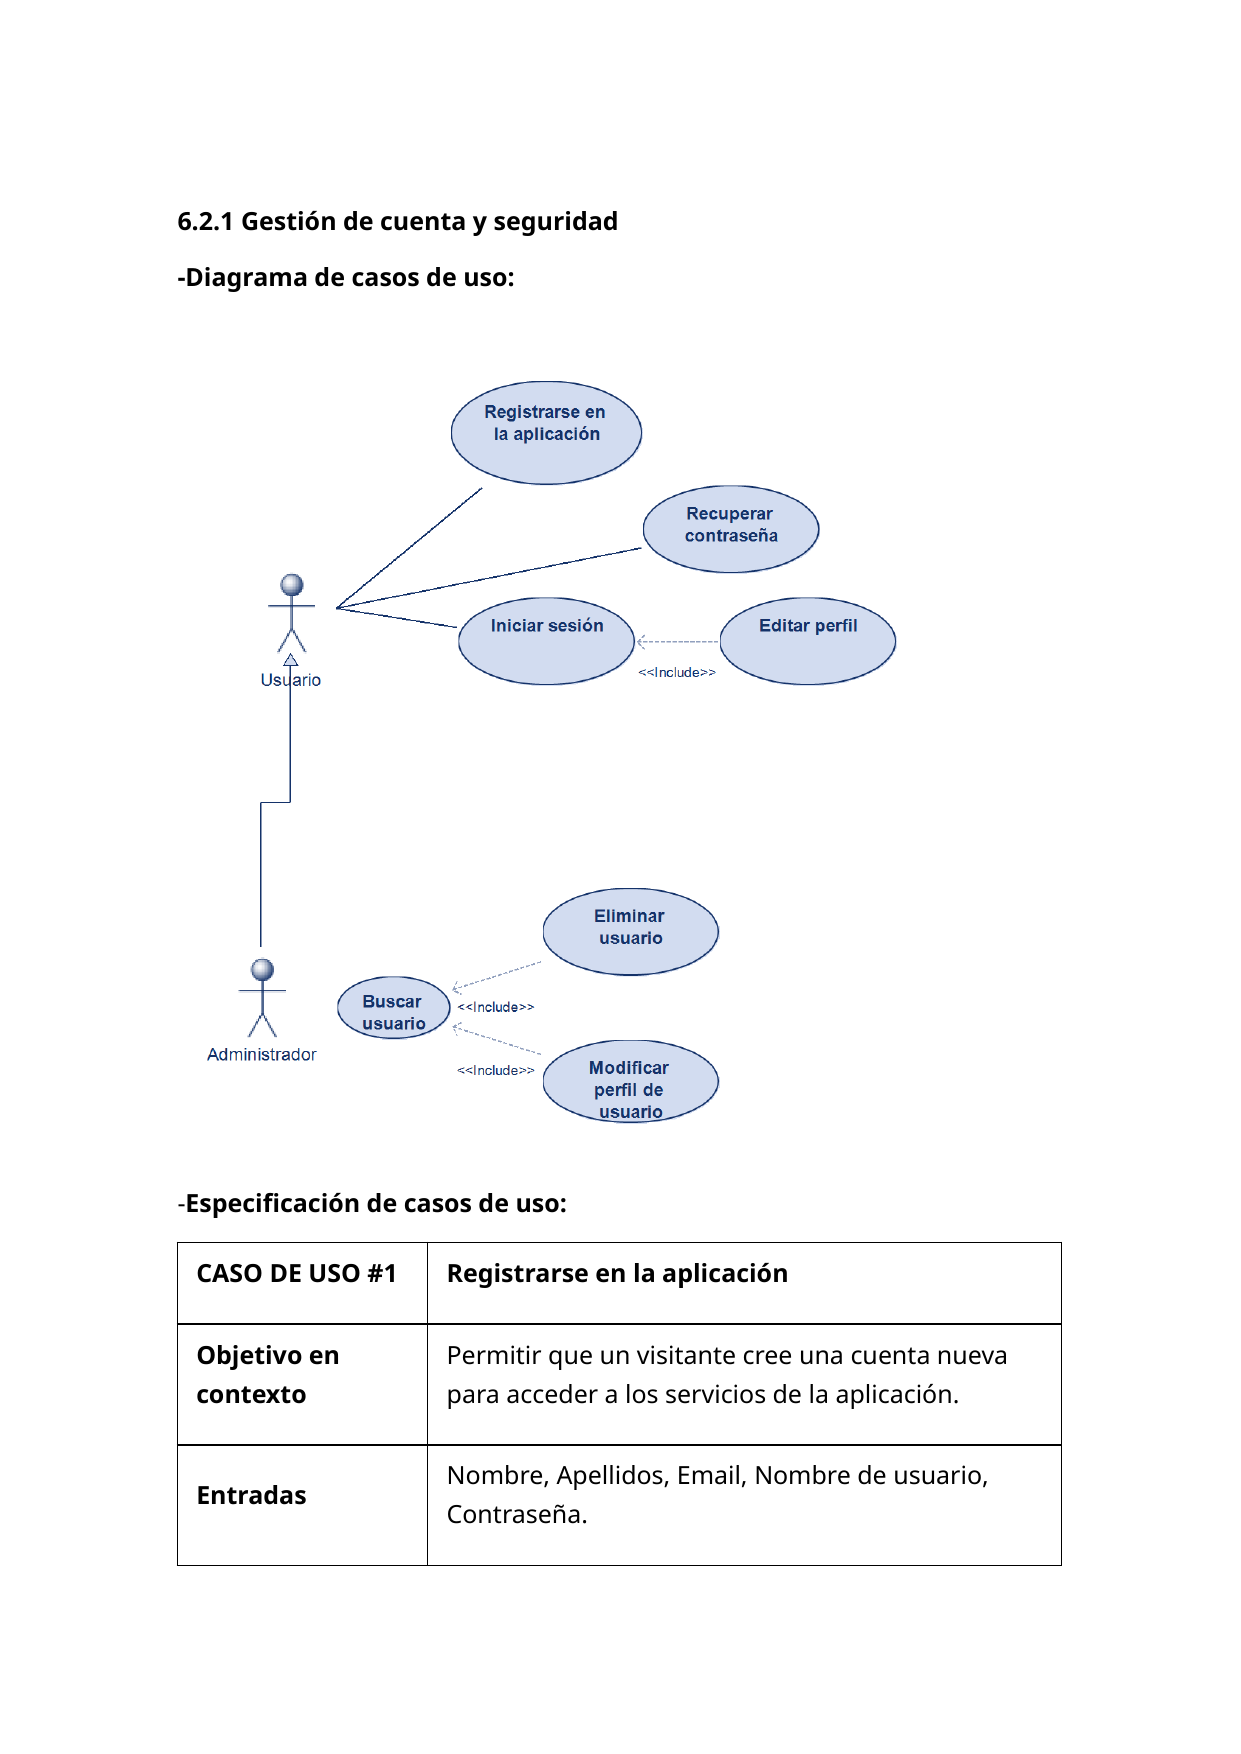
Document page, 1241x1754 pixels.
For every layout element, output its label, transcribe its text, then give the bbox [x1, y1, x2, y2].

text -Especificación de casos de uso: [177, 1186, 1063, 1220]
table_header CASO DE USO #1 [178, 1243, 427, 1323]
table_cell Entradas [178, 1446, 427, 1565]
table_cell Nombre, Apellidos, Email, Nombre de usuario, Contraseña. [428, 1446, 1061, 1565]
text -Diagrama de casos de uso: [177, 259, 1063, 293]
table_header Registrarse en la aplicación [428, 1243, 1061, 1323]
table_cell Permitir que un visitante cree una cuenta nueva para acceder a los servicios de la aplicación. [428, 1325, 1061, 1444]
table_cell Objetivo en contexto [178, 1325, 427, 1444]
text 6.2.1 Gestión de cuenta y seguridad [177, 203, 1063, 237]
